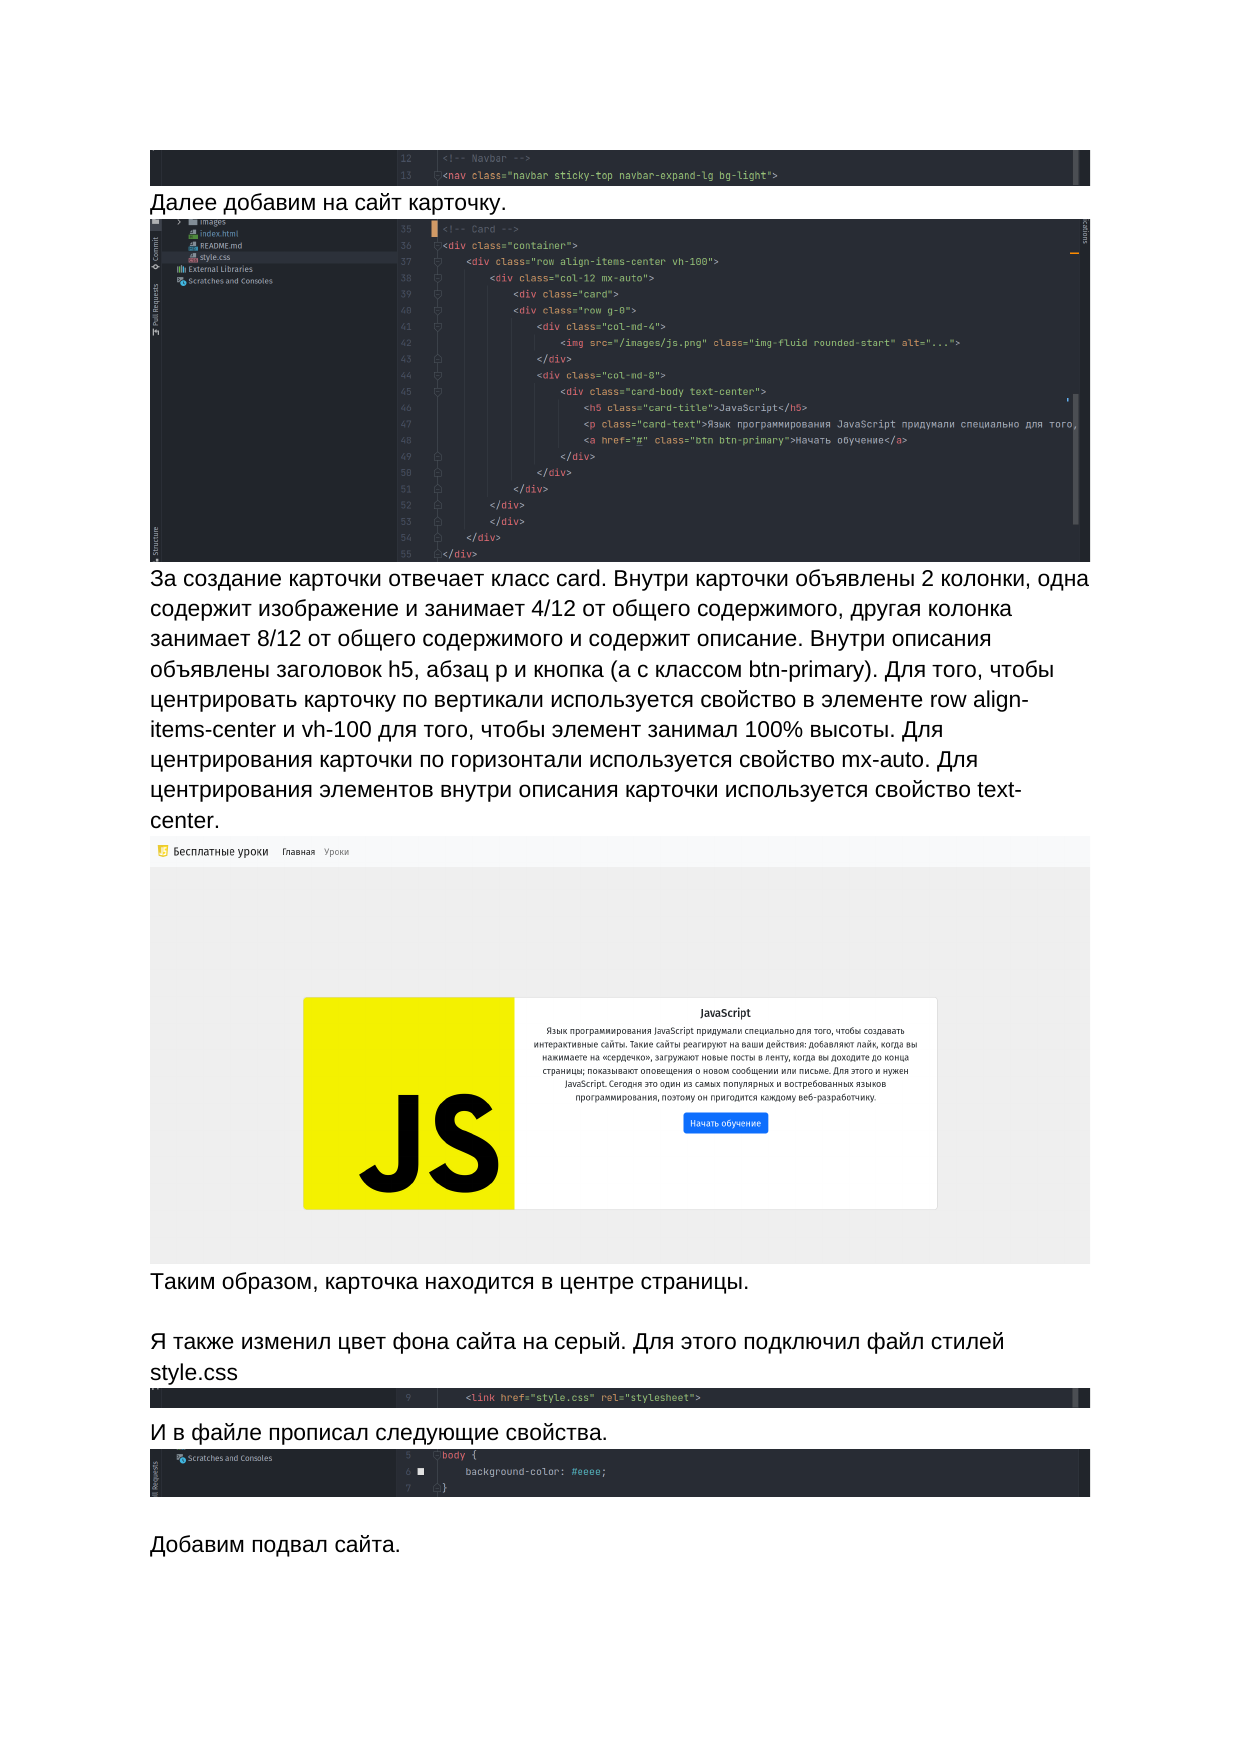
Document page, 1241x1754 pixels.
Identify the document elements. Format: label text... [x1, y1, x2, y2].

text И в файле прописал следующие свойства. [150, 1419, 1090, 1445]
picture [150, 219, 1091, 562]
picture [150, 150, 1091, 186]
text Я также изменил цвет фона сайта на серый. Для этого подключил файл стилей style.css [150, 1328, 1090, 1385]
picture [150, 836, 1091, 1264]
text Добавим подвал сайта. [150, 1531, 1090, 1557]
picture [150, 1449, 1091, 1497]
picture [150, 1388, 1091, 1408]
text Далее добавим на сайт карточку. [150, 189, 1090, 216]
text За создание карточки отвечает класс card. Внутри карточки объявлены 2 колонки, одна содержит изображение и занимает 4/12 от общего содержимого, другая колонка занимает 8/12 от общего содержимого и содержит описание. Внутри описания объявлены заголовок h5, абзац p и кнопка (a с классом btn-primary). Для того, чтобы центрировать карточку по вертикали используется свойство в элементе row align-items-center и vh-100 для того, чтобы элемент занимал 100% высоты. Для центрирования карточки по горизонтали используется свойство mx-auto. Для центрирования элементов внутри описания карточки используется свойство text-center. [150, 565, 1090, 833]
text Таким образом, карточка находится в центре страницы. [150, 1268, 1090, 1294]
